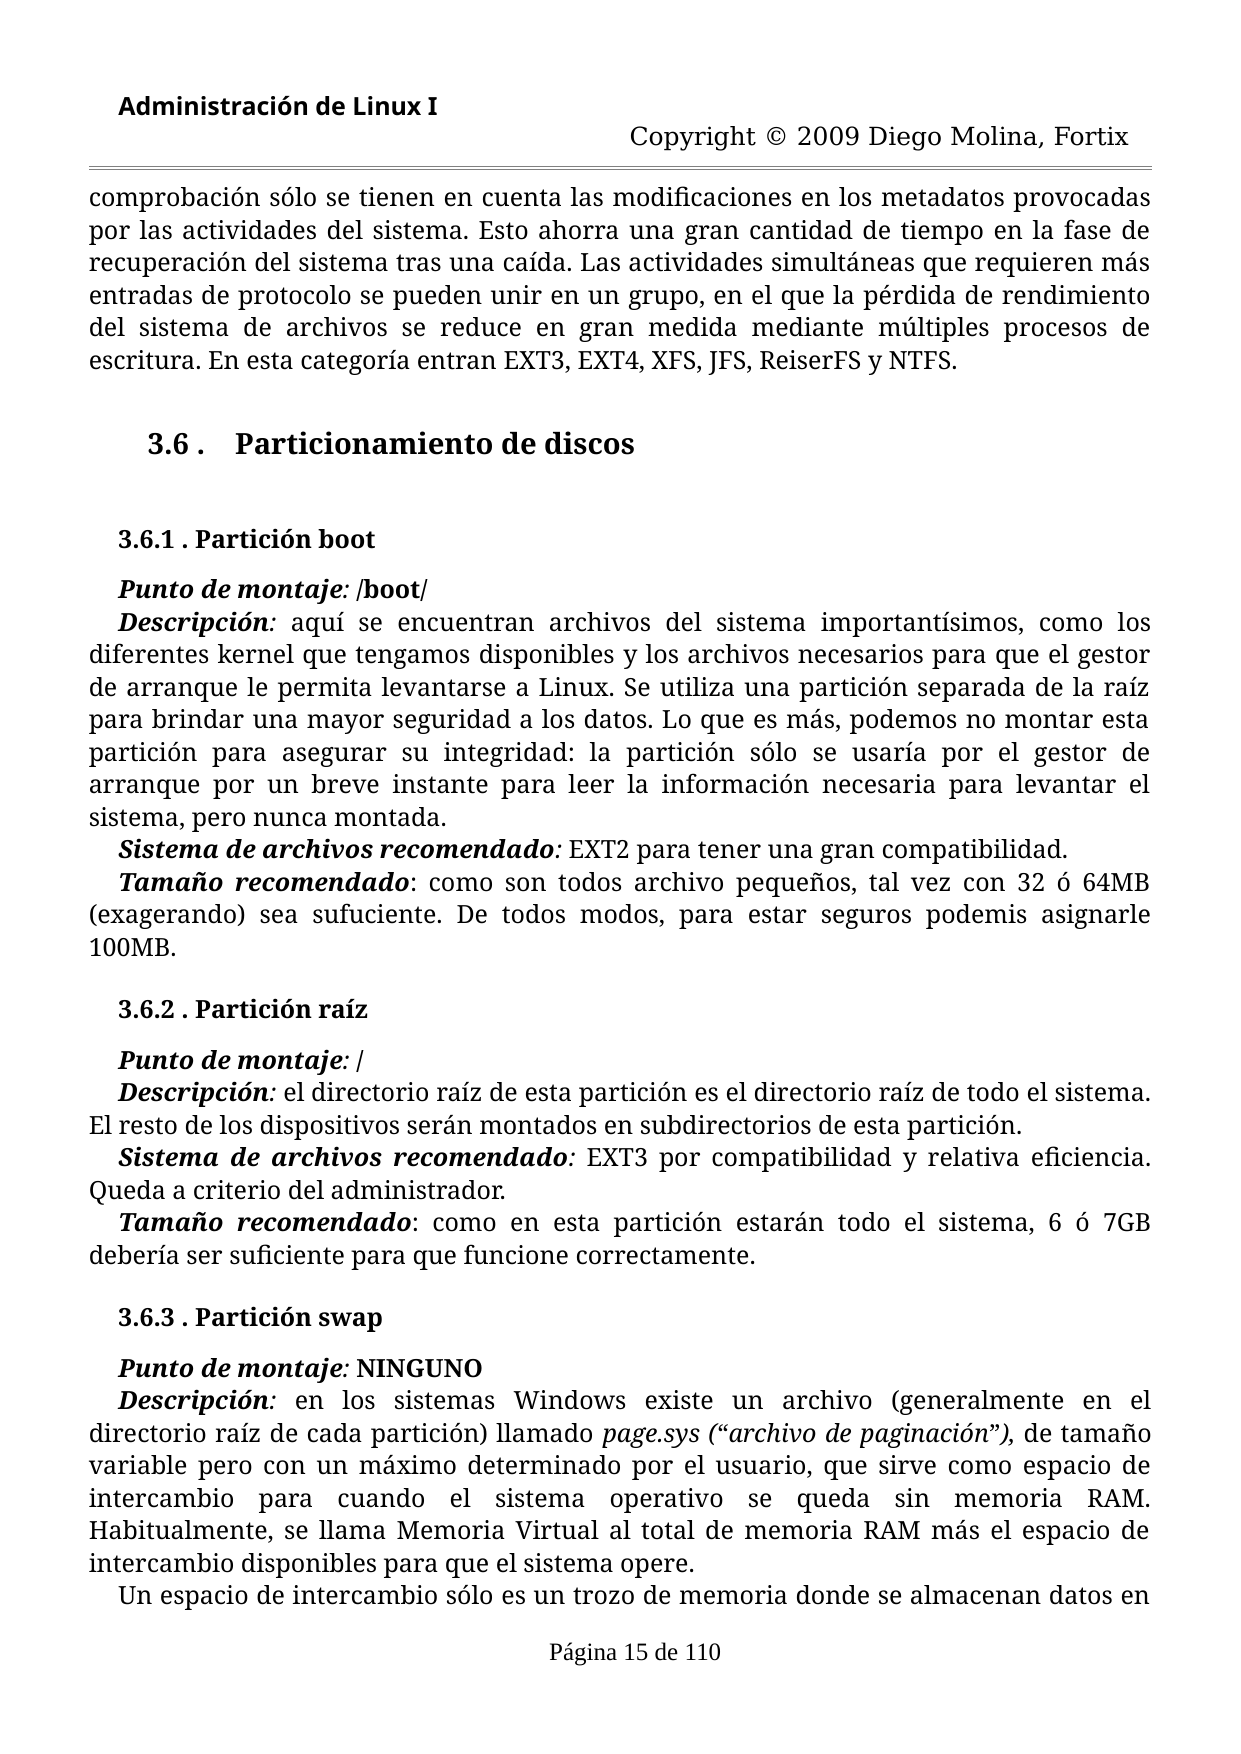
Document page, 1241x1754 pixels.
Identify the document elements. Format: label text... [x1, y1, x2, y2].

text Sistema de archivos recomendado: EXT3 por compatibilidad y relativa eficiencia. Queda a criterio del administrador. [88, 1141, 1152, 1206]
text Sistema de archivos recomendado: EXT2 para tener una gran compatibilidad. [88, 833, 1152, 865]
text Punto de montaje: NINGUNO [88, 1351, 1152, 1384]
text Tamaño recomendado: como en esta partición estarán todo el sistema, 6 ó 7GB debería ser suficiente para que funcione correctamente. [88, 1206, 1152, 1271]
subtitle Partición boot [88, 522, 1152, 556]
text comprobación sólo se tienen en cuenta las modificaciones en los metadatos provocadas por las actividades del sistema. Esto ahorra una gran cantidad de tiempo en la fase de recuperación del sistema tras una caída. Las actividades simultáneas que requieren más entradas de protocolo se pueden unir en un grupo, en el que la pérdida de rendimiento del sistema de archivos se reduce en gran medida mediante múltiples procesos de escritura. En esta categoría entran EXT3, EXT4, XFS, JFS, ReiserFS y NTFS. [88, 181, 1152, 376]
subtitle Partición swap [88, 1300, 1152, 1334]
text Descripción: aquí se encuentran archivos del sistema importantísimos, como los diferentes kernel que tengamos disponibles y los archivos necesarios para que el gestor de arranque le permita levantarse a Linux. Se utiliza una partición separada de la raíz para brindar una mayor seguridad a los datos. Lo que es más, podemos no montar esta partición para asegurar su integridad: la partición sólo se usaría por el gestor de arranque por un breve instante para leer la información necesaria para levantar el sistema, pero nunca montada. [88, 605, 1152, 833]
text Punto de montaje: / [88, 1043, 1152, 1076]
text Tamaño recomendado: como son todos archivo pequeños, tal vez con 32 ó 64MB (exagerando) sea sufuciente. De todos modos, para estar seguros podemis asignarle 100MB. [88, 865, 1152, 963]
text Descripción: el directorio raíz de esta partición es el directorio raíz de todo el sistema. El resto de los dispositivos serán montados en subdirectorios de esta partición. [88, 1076, 1152, 1141]
text Descripción: en los sistemas Windows existe un archivo (generalmente en el directorio raíz de cada partición) llamado page.sys (“archivo de paginación”), de tamaño variable pero con un máximo determinado por el usuario, que sirve como espacio de intercambio para cuando el sistema operativo se queda sin memoria RAM. Habitualmente, se llama Memoria Virtual al total de memoria RAM más el espacio de intercambio disponibles para que el sistema opere. [88, 1384, 1152, 1579]
subtitle Partición raíz [88, 992, 1152, 1026]
text Punto de montaje: /boot/ [88, 573, 1152, 605]
subtitle Particionamiento de discos [88, 423, 1152, 463]
text Un espacio de intercambio sólo es un trozo de memoria donde se almacenan datos en [88, 1579, 1152, 1611]
